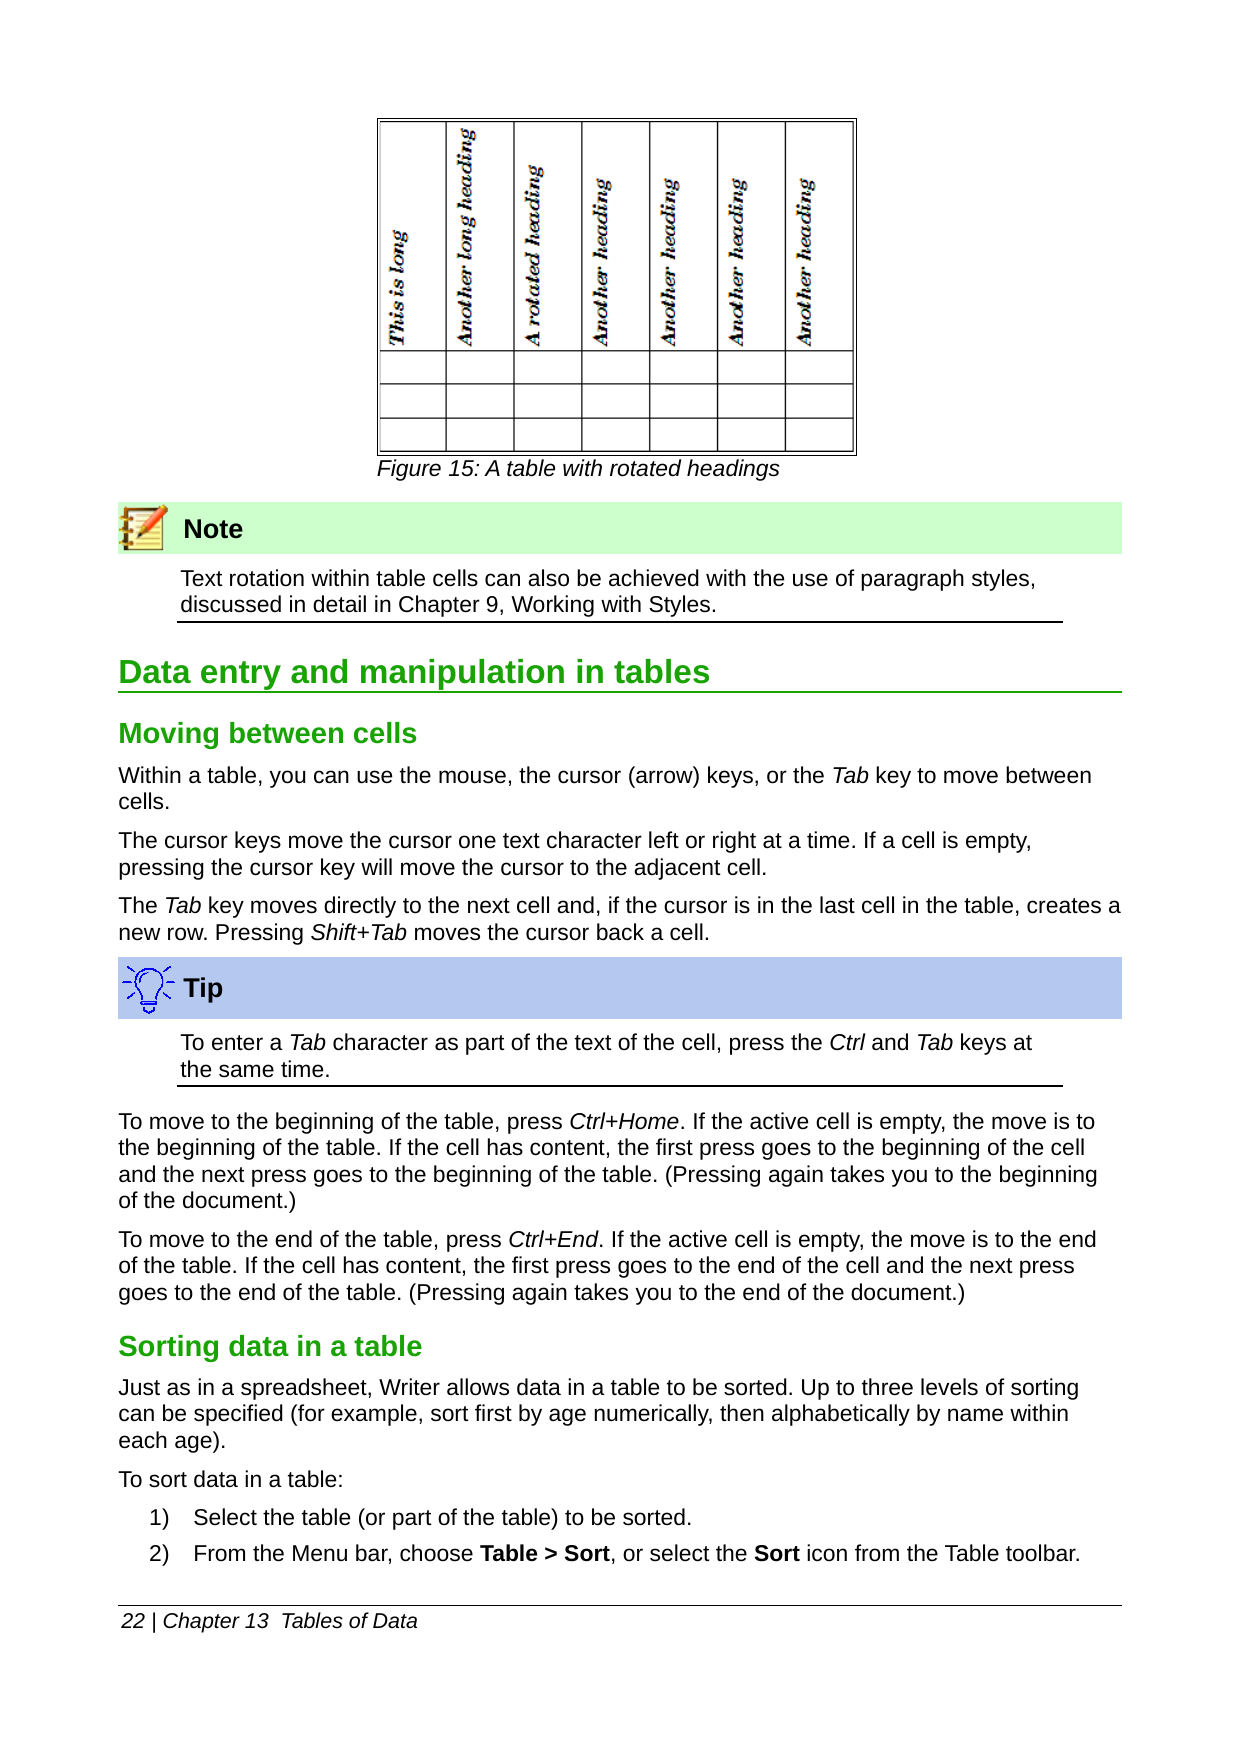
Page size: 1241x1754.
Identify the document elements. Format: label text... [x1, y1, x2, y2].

list To sort data in a table: [118, 1466, 1122, 1492]
picture [119, 503, 170, 554]
text Figure 15: A table with rotated headings [377, 456, 857, 481]
text The Tab key moves directly to the next cell and, if the cursor is in the last cell in the table, creates a new row. Pressing Shift+Tab moves the cursor back a cell. [118, 892, 1122, 945]
picture [379, 121, 854, 452]
text The cursor keys move the cursor one text character left or right at a time. If a cell is empty, pressing the cursor key will move the cursor to the adjacent cell. [118, 827, 1122, 880]
list From the Menu bar, choose Table > Sort, or select the Sort icon from the Table toolbar. [169, 1539, 1122, 1566]
text To move to the beginning of the table, press Ctrl+Home. If the active cell is empty, the move is to the beginning of the table. If the cell has content, the first press goes to the beginning of the cell and the next press goes to the beginning of the table. (Pressing again takes you to the beginning of the document.) [118, 1108, 1122, 1213]
subtitle Moving between cells [118, 717, 1122, 750]
subtitle Note [118, 502, 1122, 554]
subtitle Sorting data in a table [118, 1329, 1122, 1362]
subtitle Tip [118, 957, 1122, 1019]
text Text rotation within table cells can also be achieved with the use of paragraph styles, discussed in detail in Chapter 9, Working with Styles. [177, 562, 1063, 621]
text To enter a Tab character as part of the text of the cell, press the Ctrl and Tab keys at the same time. [177, 1026, 1063, 1085]
text To move to the end of the table, press Ctrl+End. If the active cell is empty, the move is to the end of the table. If the cell has content, the first press goes to the end of the cell and the next press goes to the end of the table. (Pressing again takes you to the end of the document.) [118, 1226, 1122, 1305]
subtitle Data entry and manipulation in tables [118, 652, 1122, 691]
picture [119, 958, 179, 1018]
text Just as in a spreadsheet, Writer allows data in a table to be sorted. Up to three levels of sorting can be specified (for example, sort first by age numerically, then alphabetically by name within each age). [118, 1374, 1122, 1453]
list Select the table (or part of the table) to be sorted. [169, 1504, 1122, 1531]
text Within a table, you can use the mouse, the cursor (arrow) keys, or the Tab key to move between cells. [118, 762, 1122, 814]
